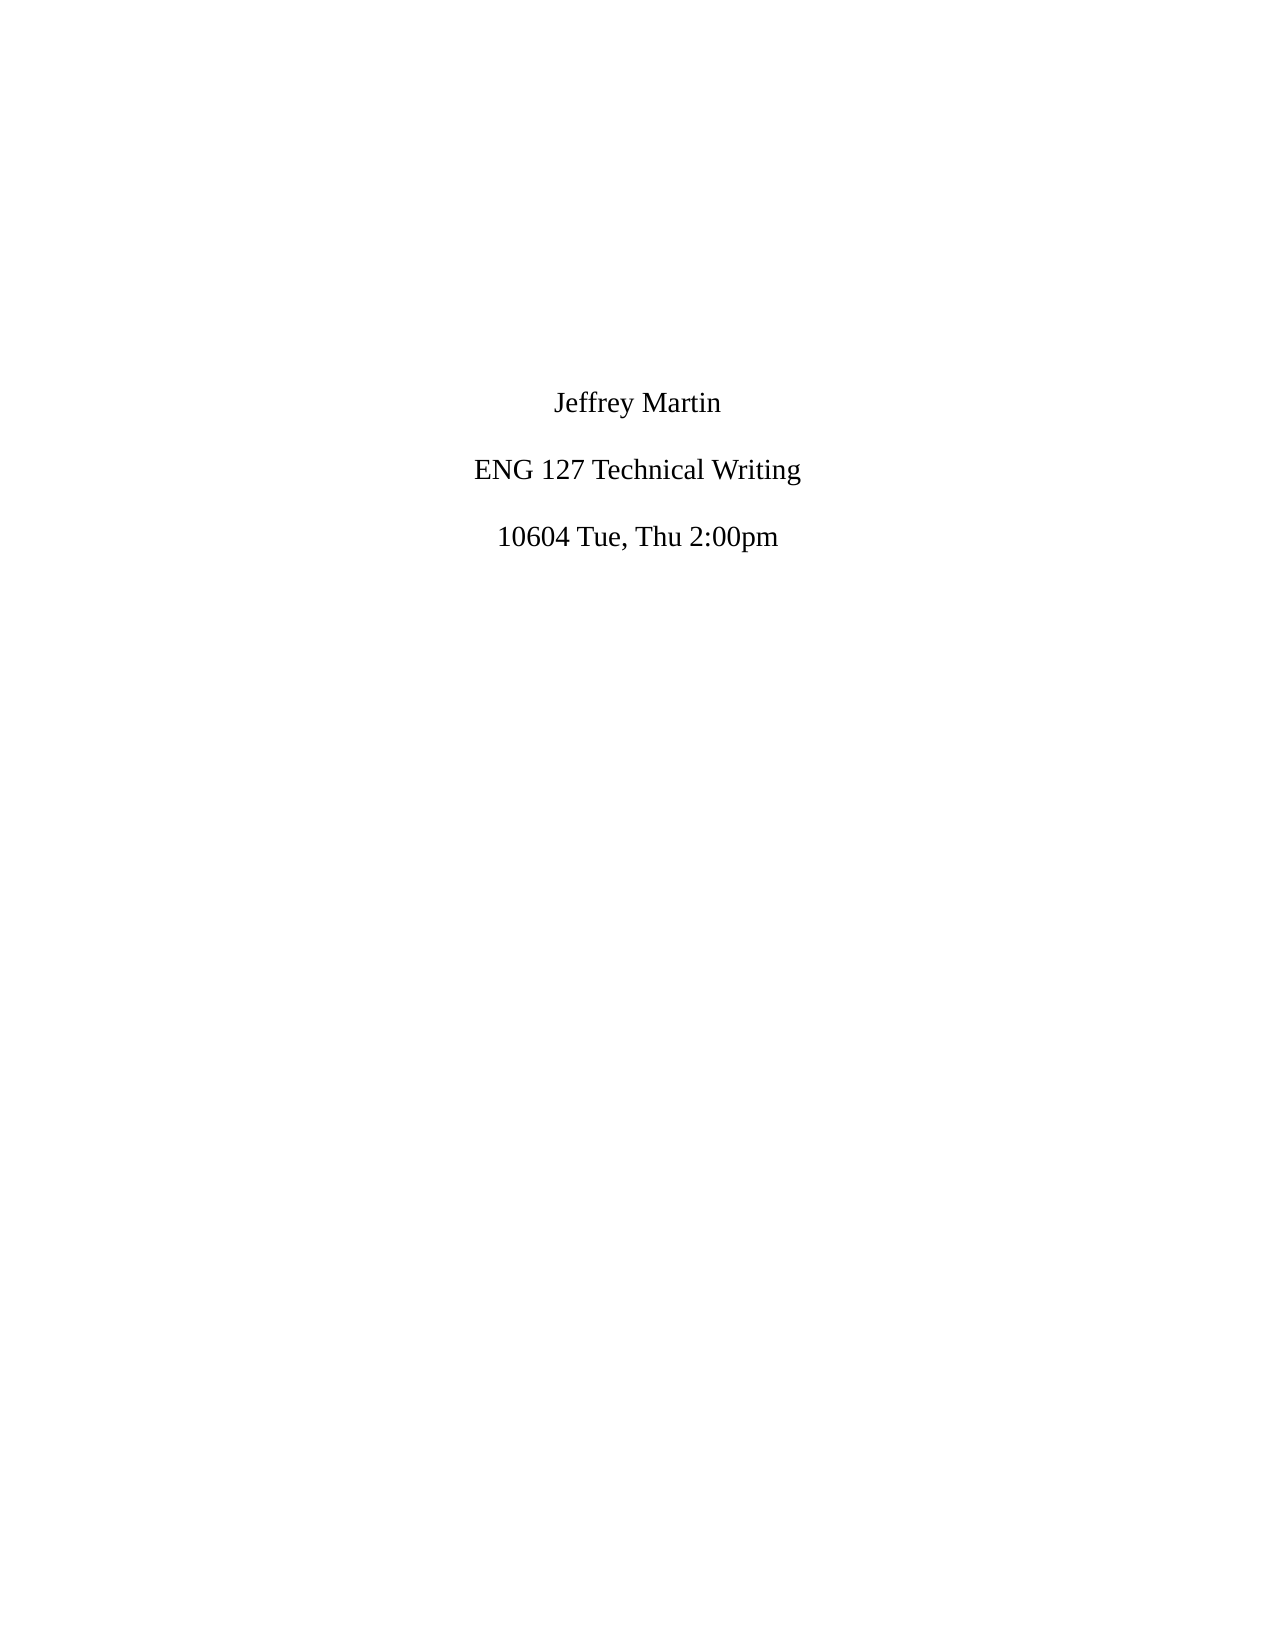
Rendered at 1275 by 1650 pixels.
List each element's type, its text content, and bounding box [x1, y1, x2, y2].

text ENG 127 Technical Writing [187, 452, 1087, 485]
text Jeffrey Martin [187, 385, 1087, 418]
text 10604 Tue, Thu 2:00pm [187, 519, 1087, 552]
